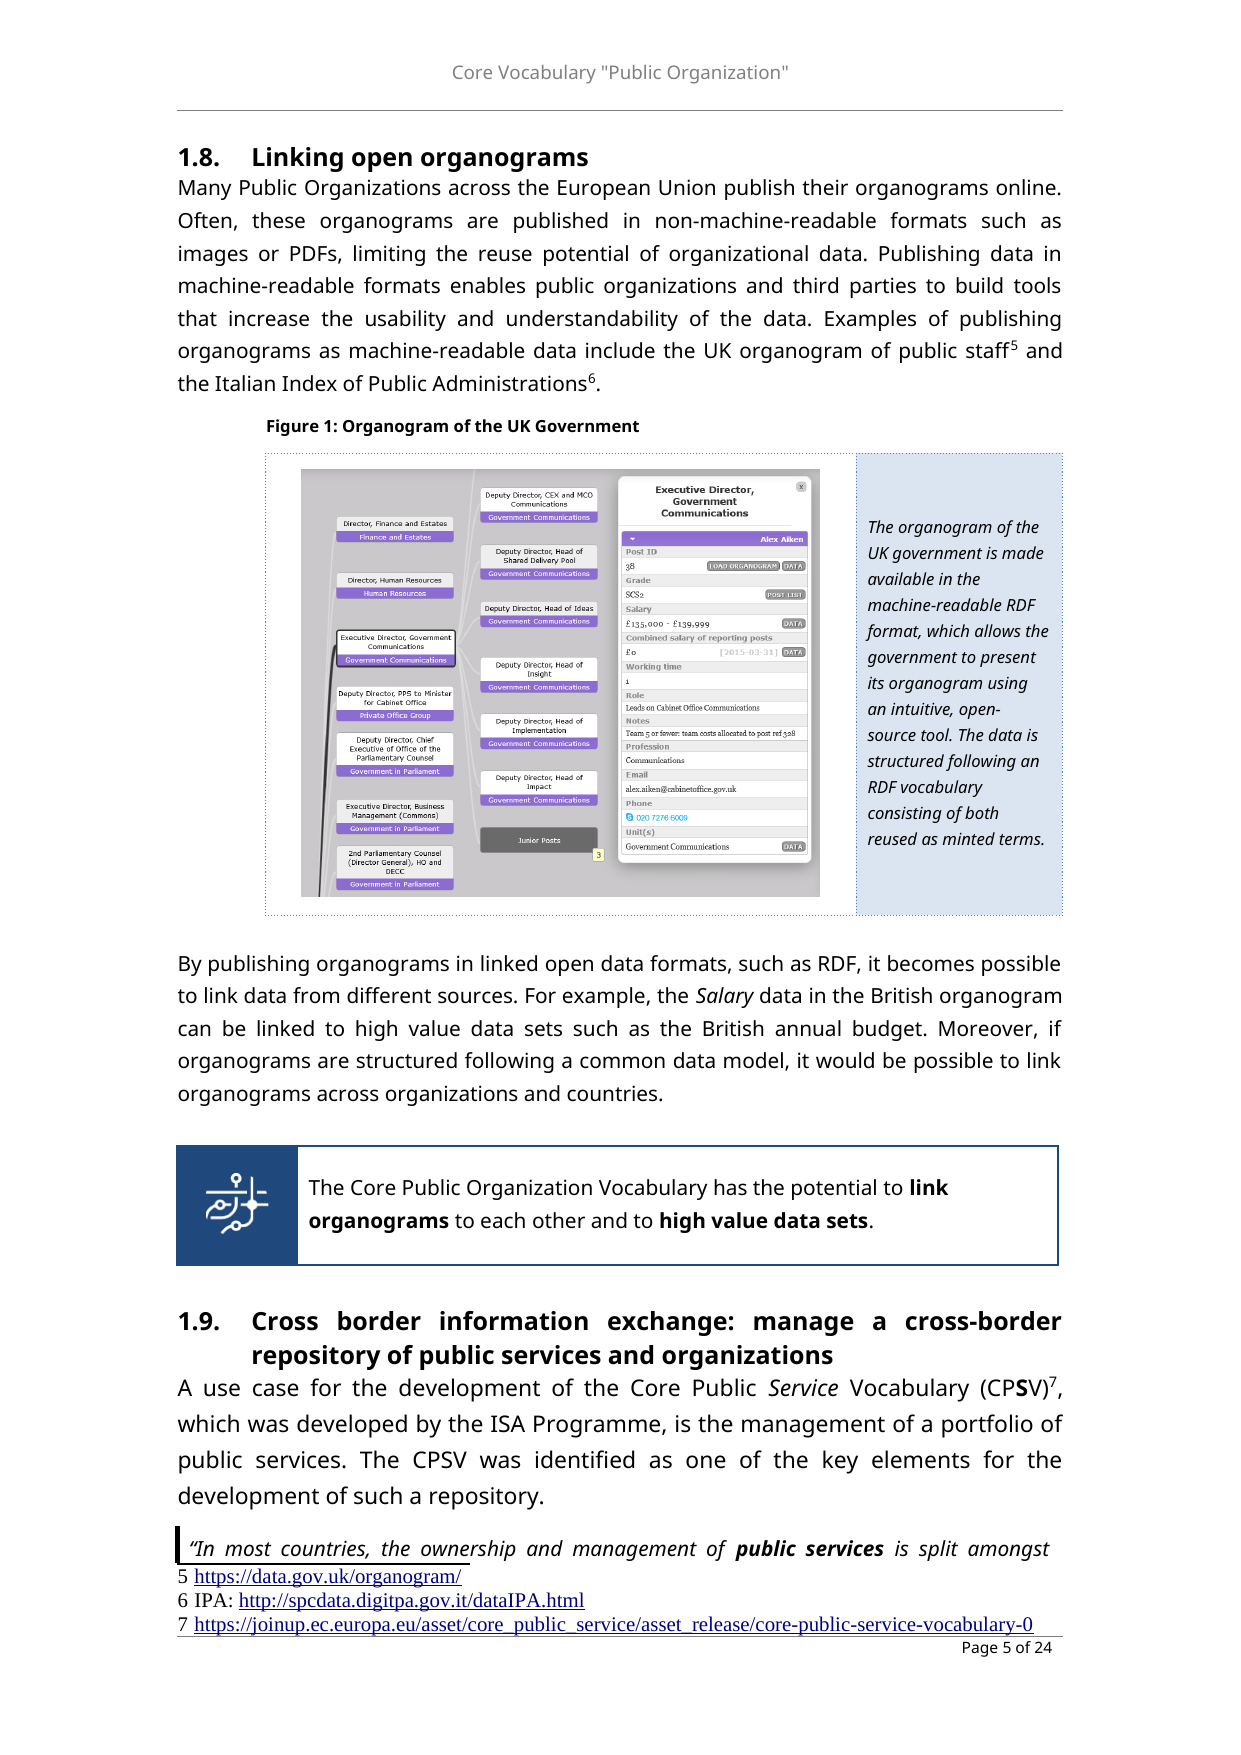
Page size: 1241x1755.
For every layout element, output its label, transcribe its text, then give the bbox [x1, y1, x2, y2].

text IPA: http://spcdata.digitpa.gov.it/dataIPA.html [177, 1588, 1063, 1612]
text https://joinup.ec.europa.eu/asset/core_public_service/asset_release/core-public-service-vocabulary-0 [177, 1612, 1063, 1636]
text A use case for the development of the Core Public Service Vocabulary (CPSV), which was developed by the ISA Programme, is the management of a portfolio of public services. The CPSV was identified as one of the key elements for the development of such a repository. [177, 1372, 1063, 1511]
table_header [178, 1147, 296, 1264]
text Many Public Organizations across the European Union publish their organograms online. Often, these organograms are published in non-machine-readable formats such as images or PDFs, limiting the reuse potential of organizational data. Publishing data in machine-readable formats enables public organizations and third parties to build tools that increase the usability and understandability of the data. Examples of publishing organograms as machine-readable data include the UK organogram of public staff and the Italian Index of Public Administrations. [177, 173, 1063, 397]
subtitle Linking open organograms [177, 139, 1063, 173]
subtitle Cross border information exchange: manage a cross-border repository of public services and organizations [177, 1304, 1063, 1372]
table_header The Core Public Organization Vocabulary has the potential to link organograms to each other and to high value data sets. [298, 1147, 1057, 1264]
table_header The organogram of the UK government is made available in the machine-readable RDF format, which allows the government to present its organogram using an intuitive, open-source tool. The data is structured following an RDF vocabulary consisting of both reused as minted terms. [856, 453, 1062, 915]
text Figure 1: Organogram of the UK Government [266, 414, 1063, 437]
text By publishing organograms in linked open data formats, such as RDF, it becomes possible to link data from different sources. For example, the Salary data in the British organogram can be linked to high value data sets such as the British annual budget. Moreover, if organograms are structured following a common data model, it would be possible to link organograms across organizations and countries. [177, 949, 1063, 1108]
table_header “In most countries, the ownership and management of public services is split amongst [180, 1527, 1063, 1562]
table_header [265, 453, 856, 915]
text https://data.gov.uk/organogram/ [177, 1564, 1063, 1588]
